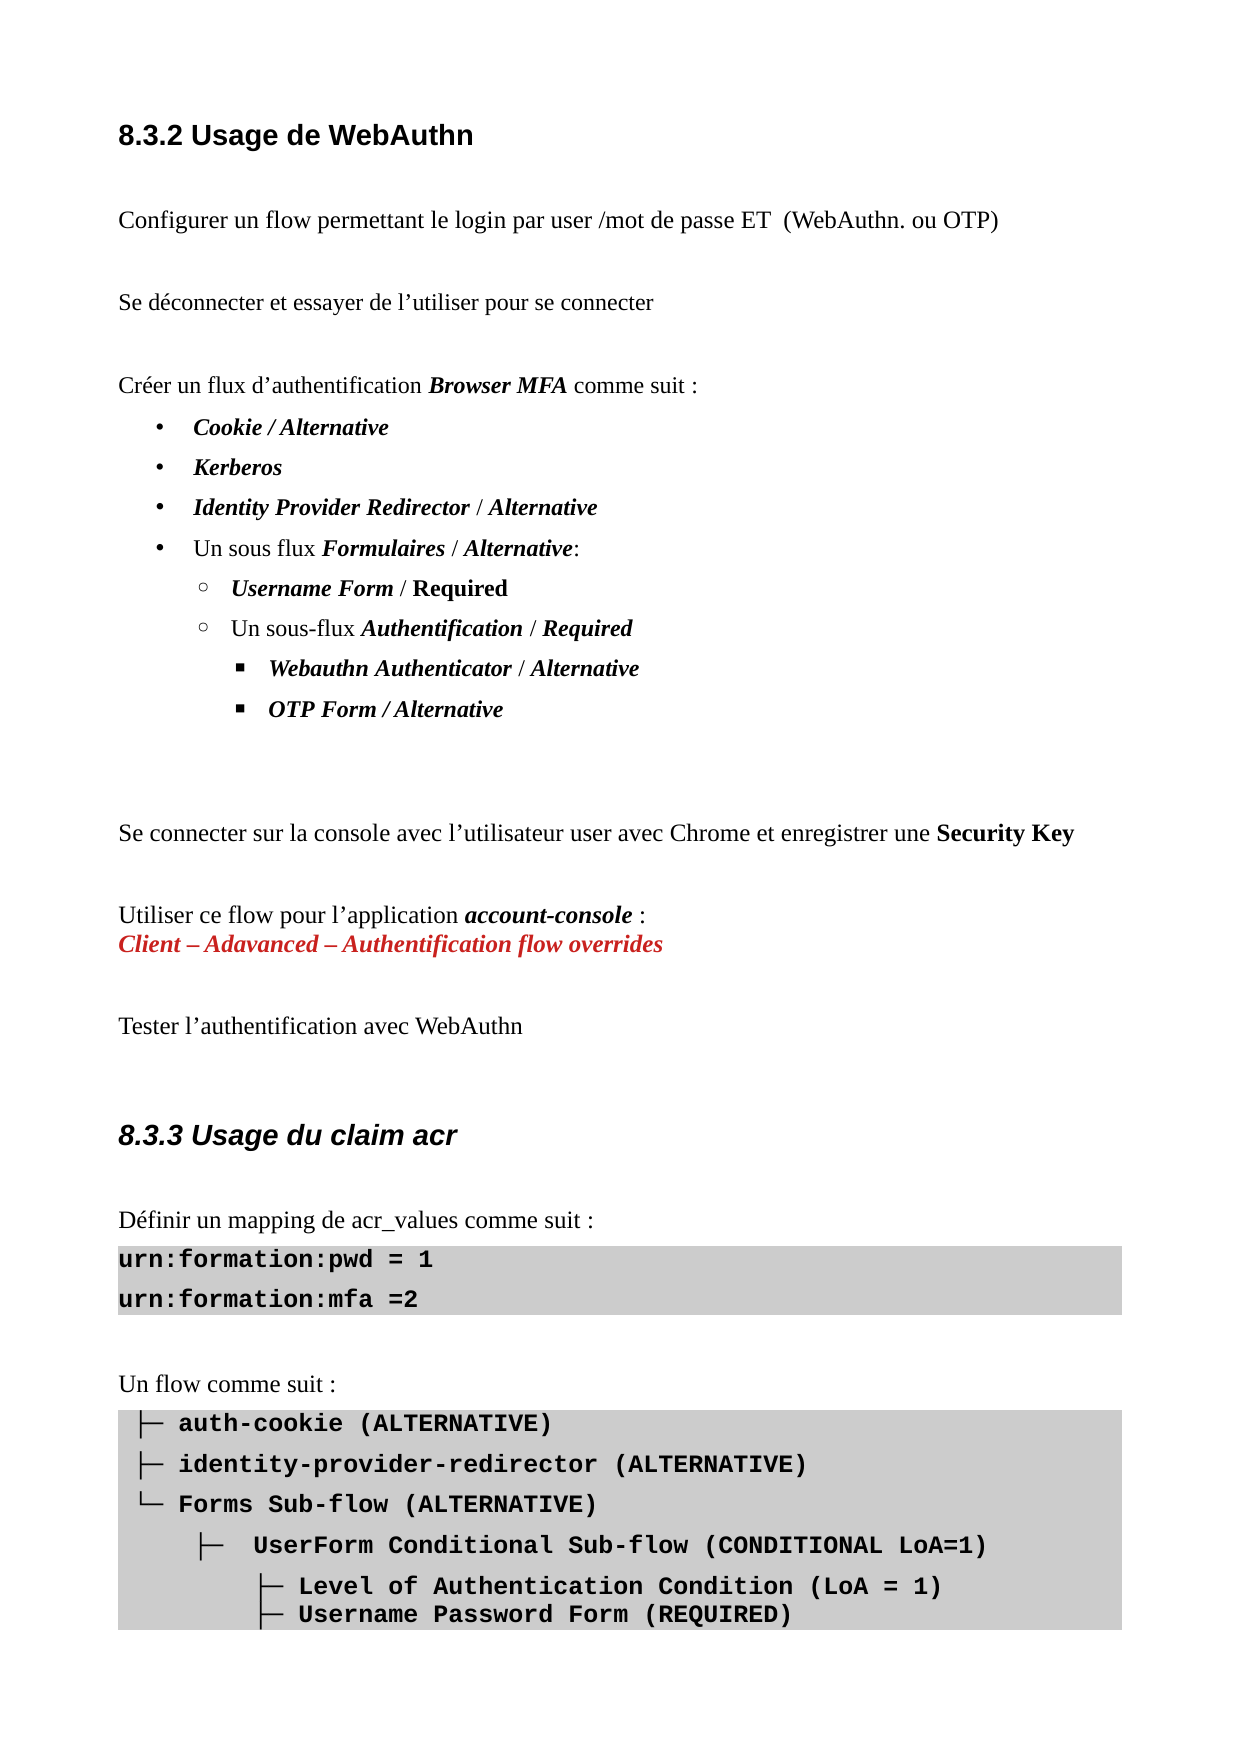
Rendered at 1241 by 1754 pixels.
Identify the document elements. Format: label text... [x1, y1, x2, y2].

subtitle 8.3.3 Usage du claim acr [118, 1118, 1122, 1151]
text Tester l’authentification avec WebAuthn [118, 1011, 1122, 1040]
list Cookie / Alternative [156, 413, 1122, 441]
text Utiliser ce flow pour l’application account-console : Client – Adavanced – Authentification flow overrides [118, 900, 1122, 958]
text urn:formation:pwd = 1 [118, 1246, 1122, 1274]
subtitle 8.3.2 Usage de WebAuthn [118, 118, 1122, 152]
text ├─ UserForm Conditional Sub-flow (CONDITIONAL LoA=1) [201, 1533, 1122, 1561]
text Configurer un flow permettant le login par user /mot de passe ET (WebAuthn. ou OTP) [118, 205, 1122, 234]
text urn:formation:mfa =2 [118, 1287, 1122, 1315]
text ├─ Level of Authentication Condition (LoA = 1) ├─ Username Password Form (REQUIRED) [118, 1574, 260, 1630]
text └─ Forms Sub-flow (ALTERNATIVE) [118, 1492, 1122, 1520]
list Un sous-flux Authentification / Required [193, 614, 1122, 642]
text ├─ identity-provider-redirector (ALTERNATIVE) [141, 1451, 1122, 1479]
list Un sous flux Formulaires / Alternative: [156, 533, 1122, 561]
list OTP Form / Alternative [231, 695, 1122, 723]
text Se déconnecter et essayer de l’utiliser pour se connecter [118, 288, 1122, 316]
text ├─ auth-cookie (ALTERNATIVE) [118, 1410, 140, 1439]
list Kerberos [156, 453, 1122, 481]
text Un flow comme suit : [118, 1369, 1122, 1398]
text ├─ Level of Authentication Condition (LoA = 1) ├─ Username Password Form (REQUIRED) [261, 1574, 1122, 1630]
list Webauthn Authenticator / Alternative [231, 654, 1122, 682]
text Se connecter sur la console avec l’utilisateur user avec Chrome et enregistrer une Security Key [118, 818, 1122, 846]
text Créer un flux d’authentification Browser MFA comme suit : [118, 369, 1122, 401]
list Identity Provider Redirector / Alternative [156, 493, 1122, 521]
text Définir un mapping de acr_values comme suit : [118, 1205, 1122, 1234]
text ├─ auth-cookie (ALTERNATIVE) [141, 1410, 1122, 1439]
text ├─ UserForm Conditional Sub-flow (CONDITIONAL LoA=1) [118, 1533, 200, 1561]
list Username Form / Required [193, 574, 1122, 602]
